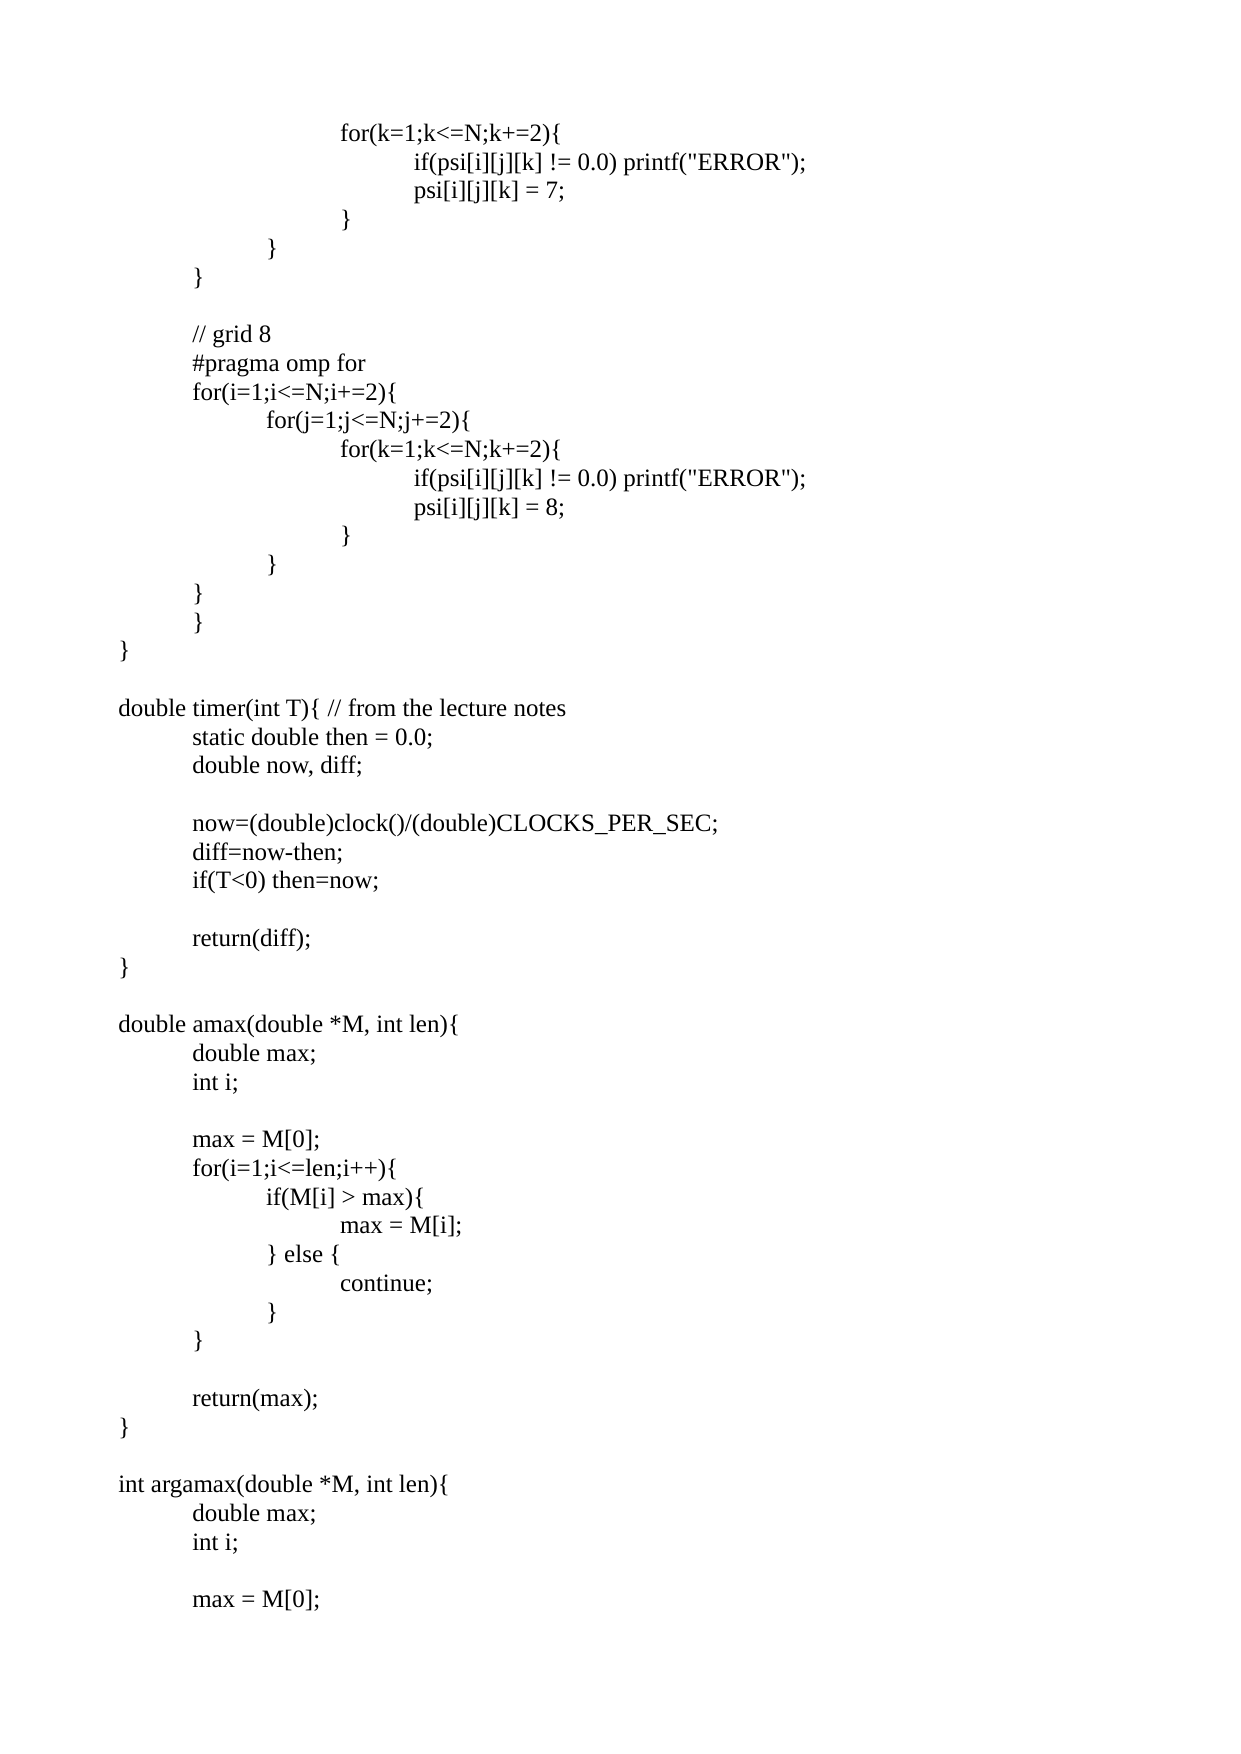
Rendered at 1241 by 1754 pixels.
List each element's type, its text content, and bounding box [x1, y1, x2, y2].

text } [118, 262, 1122, 291]
text for(k=1;k<=N;k+=2){ [118, 434, 1122, 463]
text #pragma omp for [118, 348, 1122, 377]
text now=(double)clock()/(double)CLOCKS_PER_SEC; [118, 808, 1122, 837]
text } [118, 578, 1122, 607]
text for(i=1;i<=N;i+=2){ [118, 377, 1122, 406]
text } [118, 636, 1122, 664]
text diff=now-then; [118, 837, 1122, 866]
text double now, diff; [118, 751, 1122, 779]
text psi[i][j][k] = 8; [118, 492, 1122, 521]
text if(M[i] > max){ [118, 1182, 1122, 1211]
text if(psi[i][j][k] != 0.0) printf("ERROR"); [118, 147, 1122, 176]
text for(i=1;i<=len;i++){ [118, 1153, 1122, 1182]
text for(k=1;k<=N;k+=2){ [118, 118, 1122, 147]
text max = M[i]; [118, 1211, 1122, 1239]
text } [118, 233, 1122, 262]
text if(T<0) then=now; [118, 866, 1122, 894]
text max = M[0]; [118, 1124, 1122, 1153]
text double max; [118, 1038, 1122, 1067]
text int argamax(double *M, int len){ [118, 1469, 1122, 1498]
text } [118, 204, 1122, 233]
text } [118, 952, 1122, 981]
text int i; [118, 1067, 1122, 1096]
text continue; [118, 1268, 1122, 1297]
text max = M[0]; [118, 1584, 1122, 1613]
text double amax(double *M, int len){ [118, 1009, 1122, 1038]
text } [118, 1412, 1122, 1441]
text } [118, 549, 1122, 578]
text // grid 8 [118, 319, 1122, 348]
text for(j=1;j<=N;j+=2){ [118, 406, 1122, 434]
text } [118, 1326, 1122, 1354]
text static double then = 0.0; [118, 722, 1122, 751]
text if(psi[i][j][k] != 0.0) printf("ERROR"); [118, 463, 1122, 492]
text return(max); [118, 1383, 1122, 1412]
text } else { [118, 1239, 1122, 1268]
text double max; [118, 1498, 1122, 1527]
text } [118, 607, 1122, 636]
text double timer(int T){ // from the lecture notes [118, 693, 1122, 722]
text int i; [118, 1527, 1122, 1556]
text } [118, 1297, 1122, 1326]
text psi[i][j][k] = 7; [118, 176, 1122, 204]
text } [118, 521, 1122, 549]
text return(diff); [118, 923, 1122, 952]
